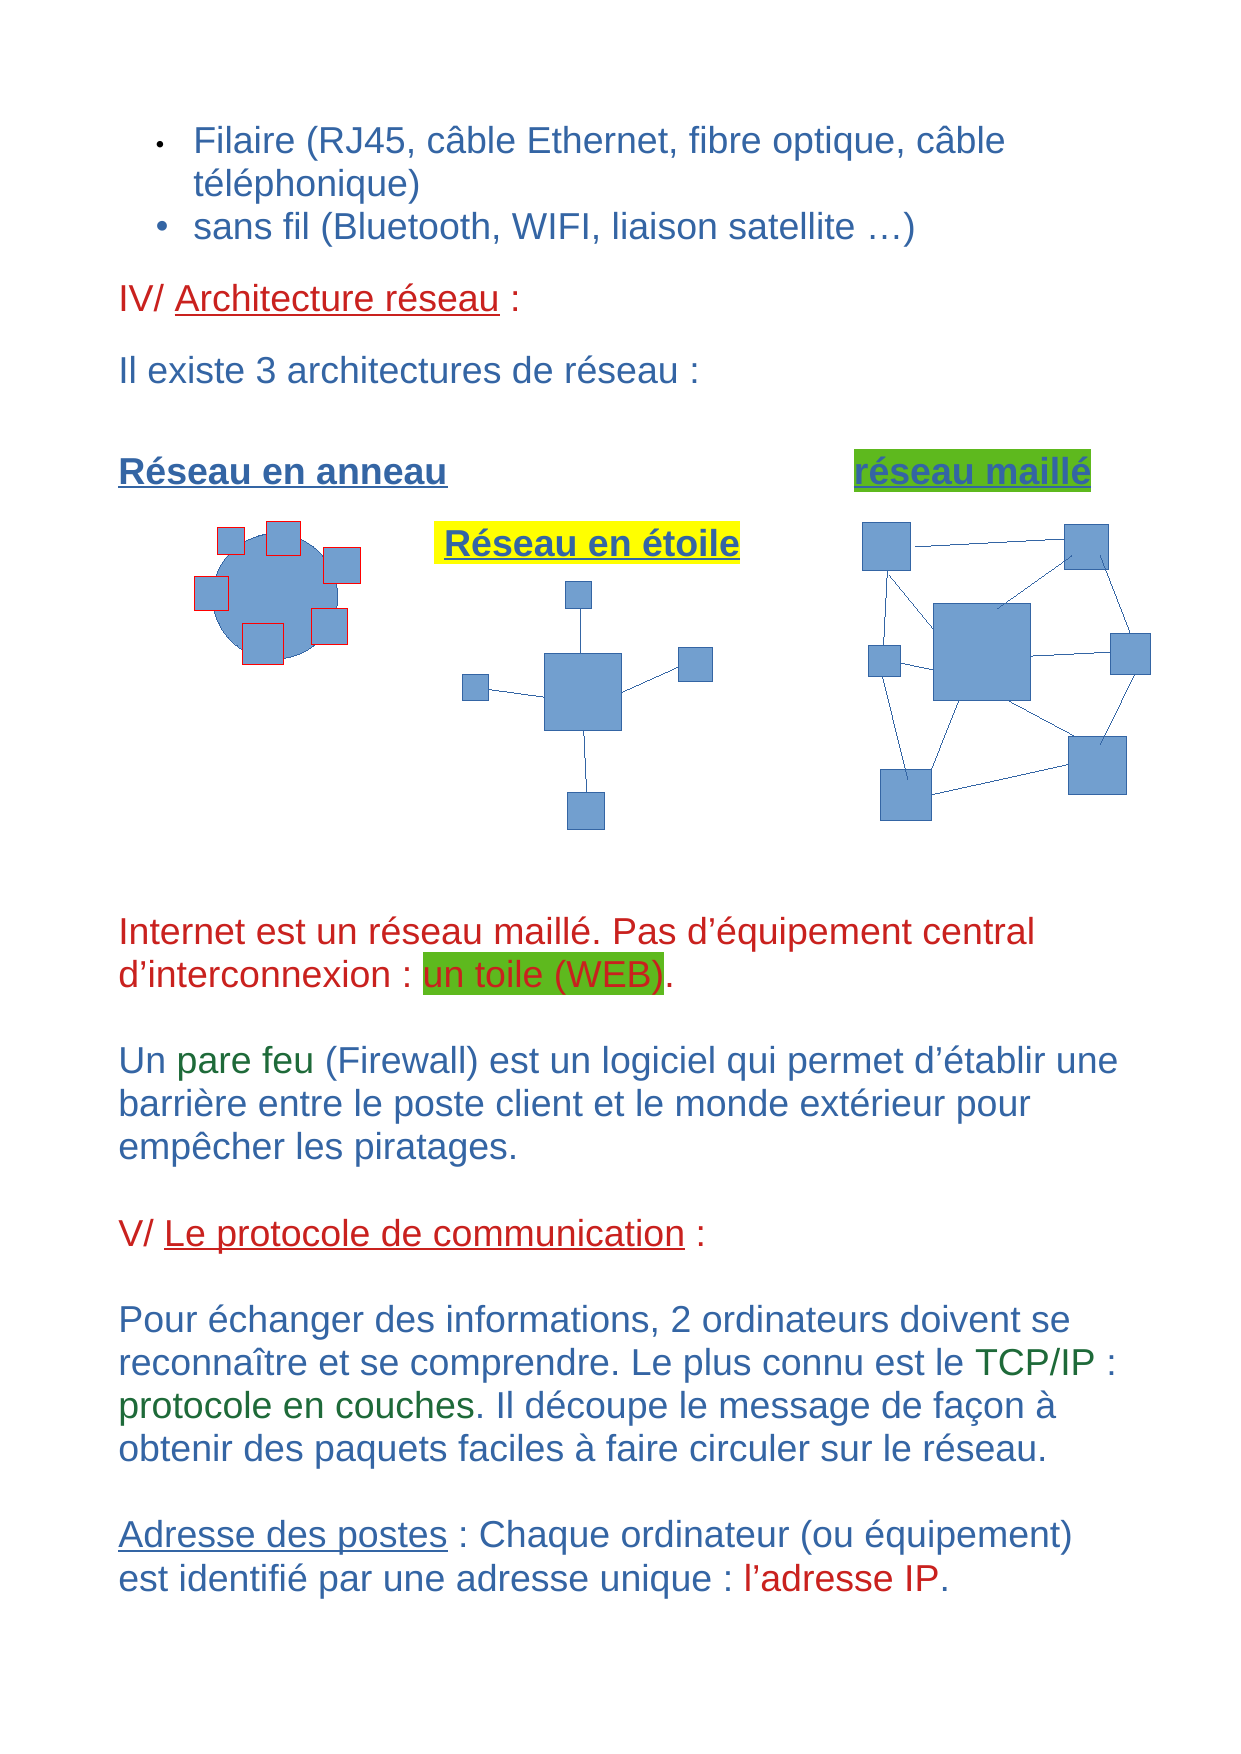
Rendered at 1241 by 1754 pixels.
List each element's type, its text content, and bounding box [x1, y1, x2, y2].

text Adresse des postes : Chaque ordinateur (ou équipement) est identifié par une adresse unique : l’adresse IP. [118, 1513, 1122, 1599]
list Filaire (RJ45, câble Ethernet, fibre optique, câble téléphonique) [156, 118, 1122, 204]
text Pour échanger des informations, 2 ordinateurs doivent se reconnaître et se comprendre. Le plus connu est le TCP/IP : protocole en couches. Il découpe le message de façon à obtenir des paquets faciles à faire circuler sur le réseau. [118, 1297, 1122, 1469]
text Un pare feu (Firewall) est un logiciel qui permet d’établir une barrière entre le poste client et le monde extérieur pour empêcher les piratages. [118, 1038, 1122, 1168]
list sans fil (Bluetooth, WIFI, liaison satellite …) [156, 204, 1122, 248]
text [118, 521, 266, 564]
text Réseau en étoile [301, 521, 1122, 564]
text Internet est un réseau maillé. Pas d’équipement central d’interconnexion : un toile (WEB). [118, 909, 1122, 995]
text V/ Le protocole de communication : [118, 1211, 1122, 1254]
text IV/ Architecture réseau : [118, 276, 1122, 319]
text Réseau en anneau réseau maillé [118, 449, 1122, 492]
text Il existe 3 architectures de réseau : [118, 348, 1122, 391]
